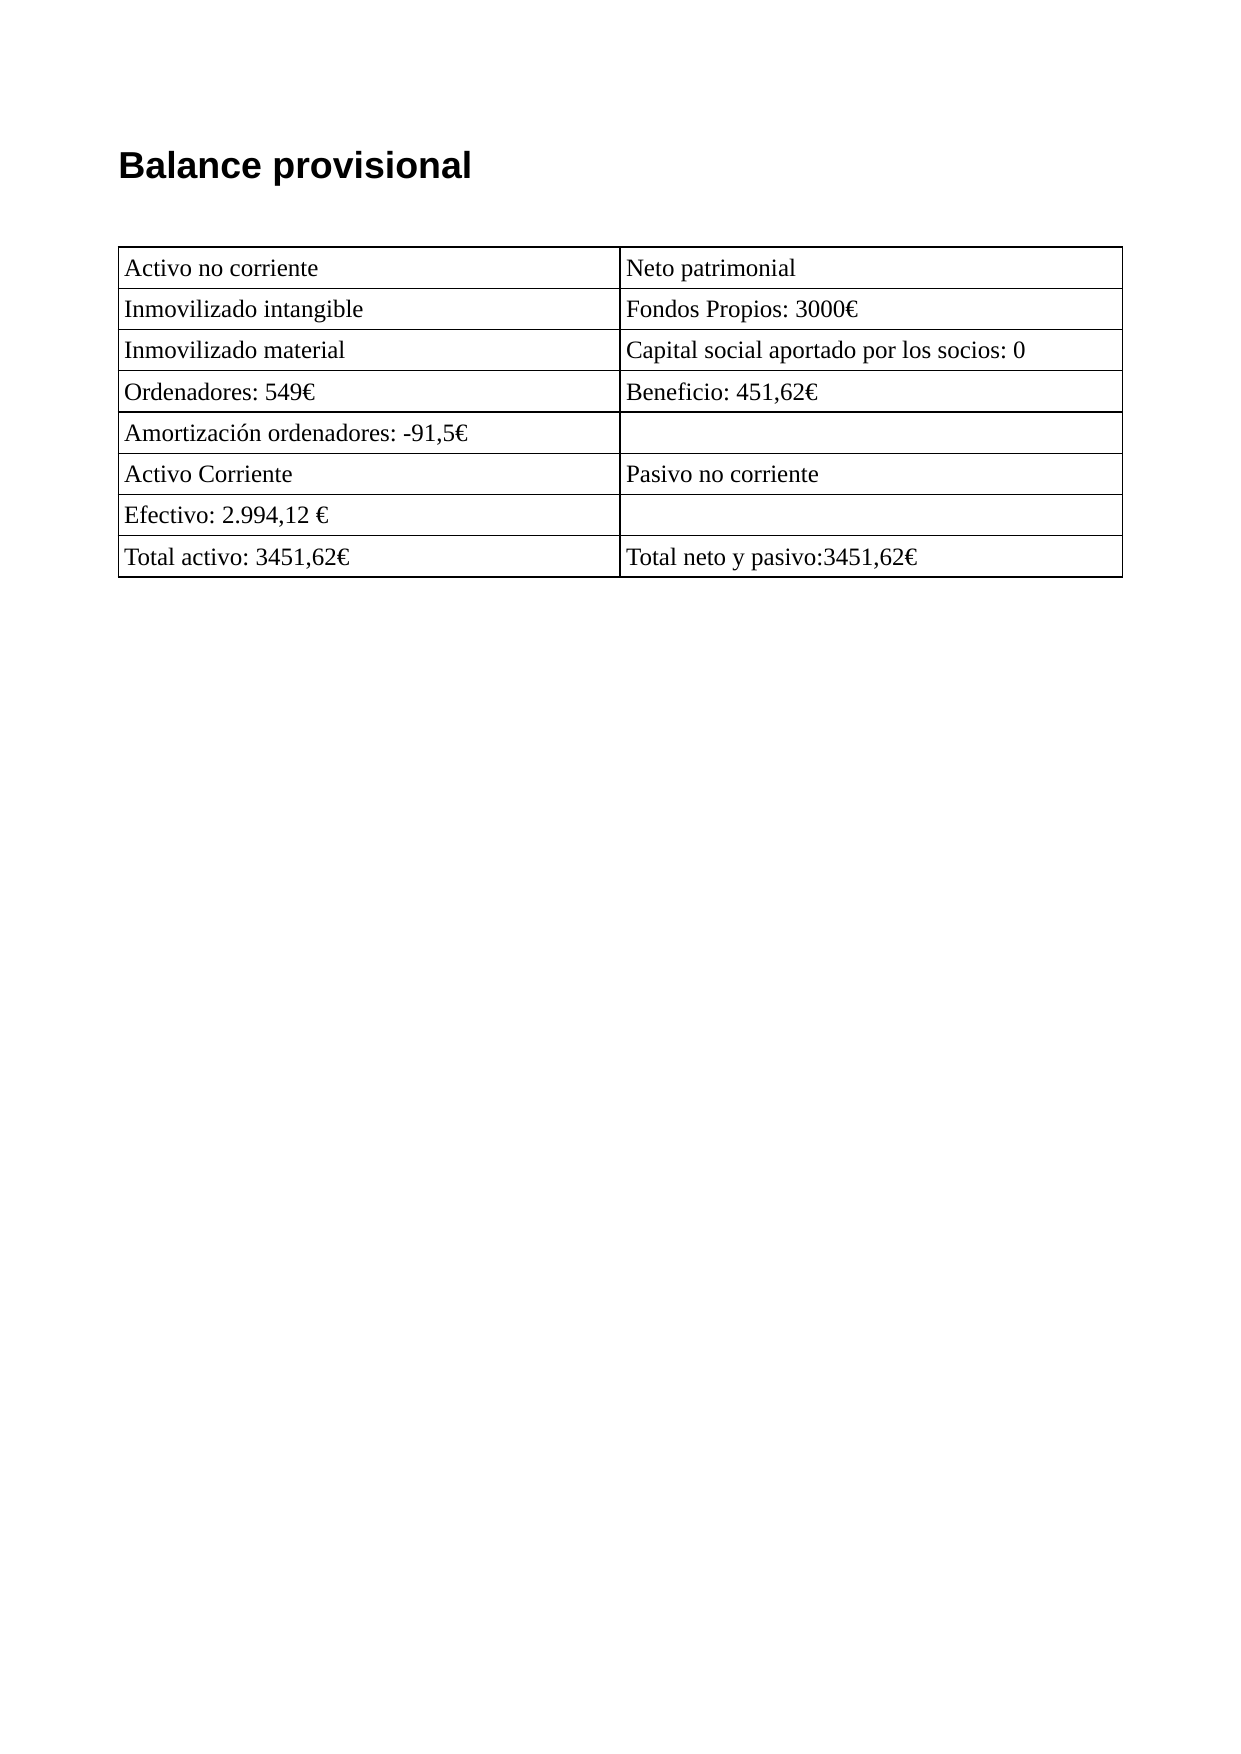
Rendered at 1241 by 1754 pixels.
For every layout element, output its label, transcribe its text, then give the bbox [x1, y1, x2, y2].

table_cell Amortización ordenadores: -91,5€ [119, 413, 619, 453]
table_cell Activo Corriente [119, 454, 619, 494]
table_cell Efectivo: 2.994,12 € [119, 495, 619, 535]
table_header Activo no corriente [119, 248, 619, 288]
table_cell Beneficio: 451,62€ [621, 371, 1122, 411]
table_header Neto patrimonial [621, 248, 1122, 288]
table_cell Total neto y pasivo:3451,62€ [621, 536, 1122, 576]
table_cell [621, 413, 1122, 453]
table_cell Inmovilizado material [119, 330, 619, 370]
table_cell Fondos Propios: 3000€ [621, 289, 1122, 329]
table_cell Total activo: 3451,62€ [119, 536, 619, 576]
subtitle Balance provisional [118, 143, 1122, 186]
table_cell Inmovilizado intangible [119, 289, 619, 329]
table_cell Pasivo no corriente [621, 454, 1122, 494]
table_cell Ordenadores: 549€ [119, 371, 619, 411]
table_cell Capital social aportado por los socios: 0 [621, 330, 1122, 370]
table_cell [621, 495, 1122, 535]
